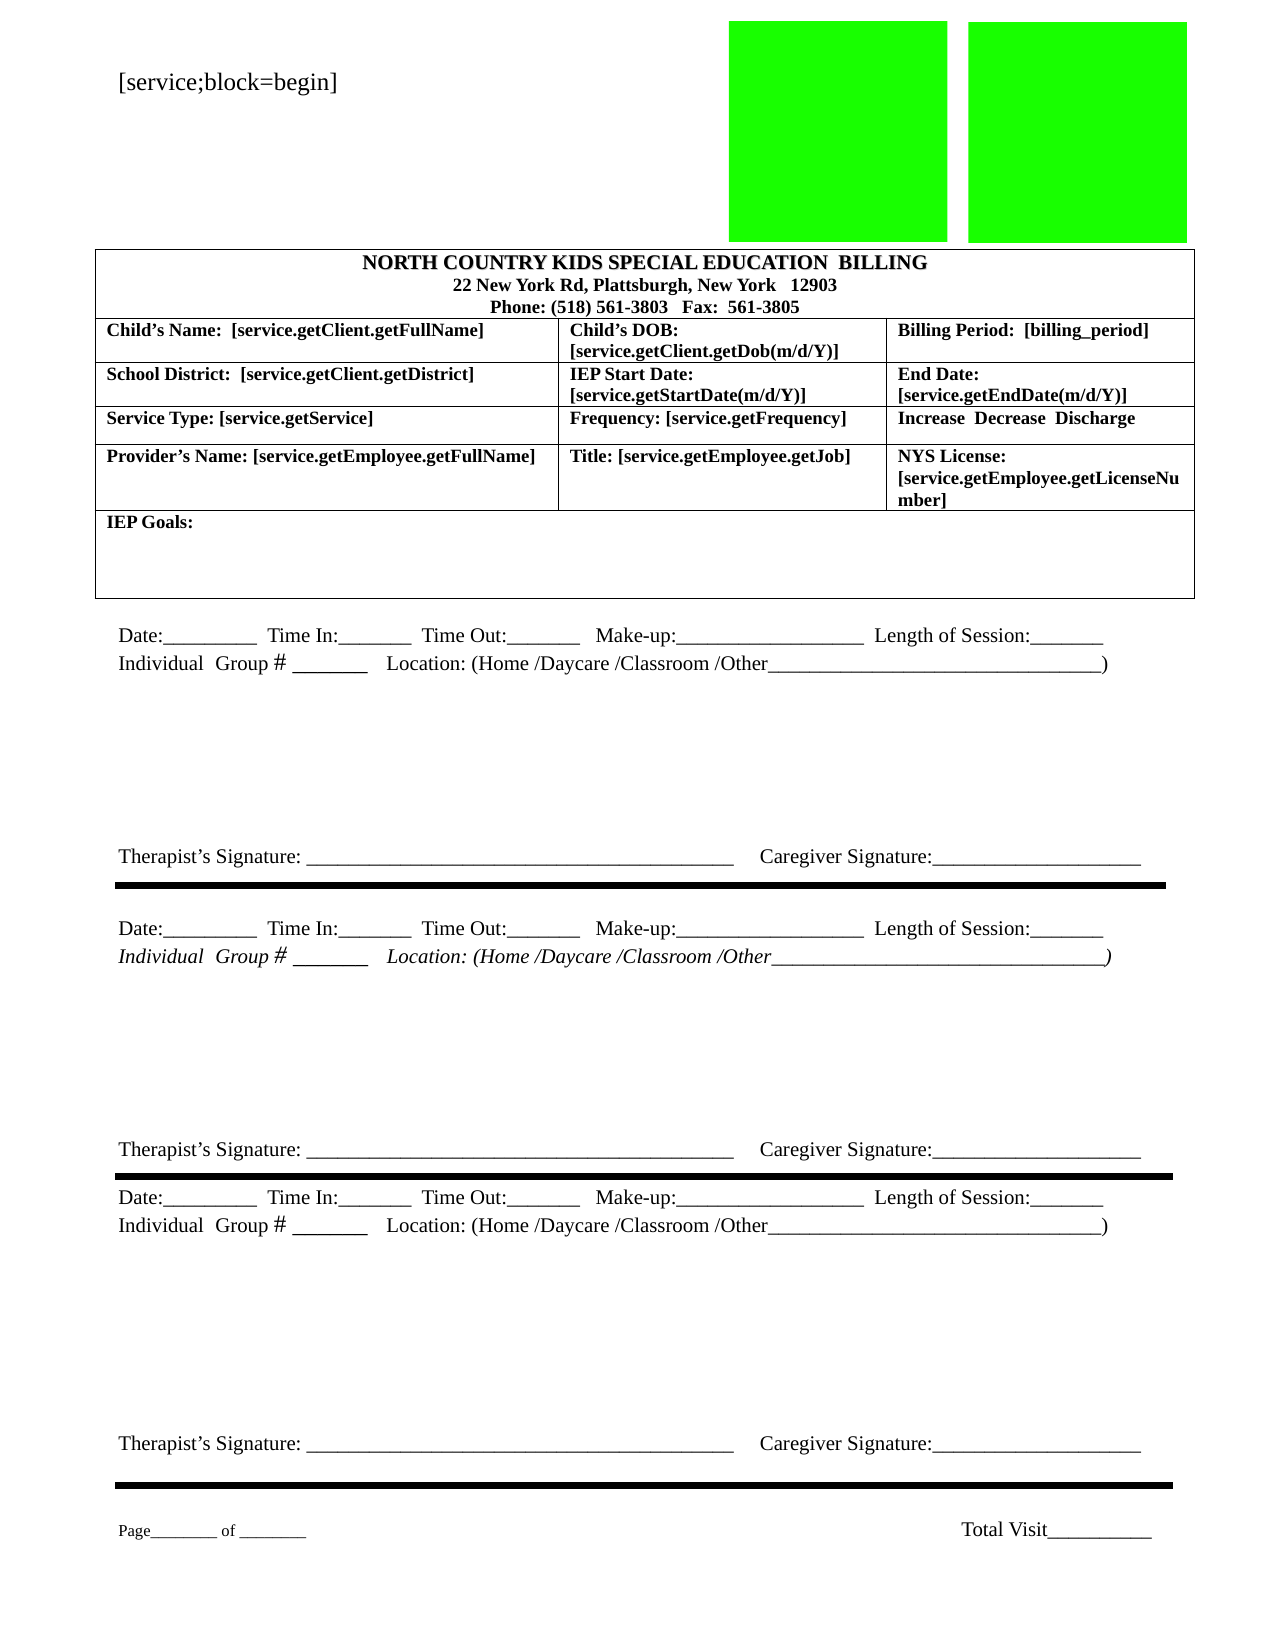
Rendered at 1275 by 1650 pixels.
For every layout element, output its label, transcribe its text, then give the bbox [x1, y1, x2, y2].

text Date:_________ Time In:_______ Time Out:_______ Make-up:__________________ Length of Session:_______ [118, 622, 1157, 647]
table_cell School District: [service.getClient.getDistrict] [96, 363, 558, 406]
text Therapist’s Signature: _________________________________________ Caregiver Signature:____________________ [118, 1431, 1157, 1455]
text Therapist’s Signature: _________________________________________ Caregiver Signature:____________________ [118, 844, 1157, 868]
table_cell Child’s DOB: [service.getClient.getDob(m/d/Y)] [559, 319, 886, 362]
text [948, 67, 968, 96]
table_cell IEP Start Date: [service.getStartDate(m/d/Y)] [559, 363, 886, 406]
text [service;block=begin] [118, 67, 728, 96]
table_cell Billing Period: [billing_period] [887, 319, 1194, 362]
table_cell End Date: [service.getEndDate(m/d/Y)] [887, 363, 1194, 406]
text Therapist’s Signature: _________________________________________ Caregiver Signature:____________________ [118, 1137, 1157, 1161]
table_cell Frequency: [service.getFrequency] [559, 407, 886, 444]
text Page________ of ________ Total Visit__________ [118, 1517, 1157, 1541]
text Individual ⁭ Group # ______ Location: (Home ⁭/Daycare ⁭/Classroom ⁭/Other⁭________________________________) [118, 647, 1157, 675]
table_cell Title: [service.getEmployee.getJob] [559, 445, 886, 510]
text Individual ⁭ Group # ______ Location: (Home ⁭/Daycare ⁭/Classroom ⁭/Other⁭________________________________) [118, 940, 1157, 969]
table_cell Provider’s Name: [service.getEmployee.getFullName] [96, 445, 558, 510]
text Date:_________ Time In:_______ Time Out:_______ Make-up:__________________ Length of Session:_______ [118, 916, 1157, 940]
table_cell NYS License: [service.getEmployee.getLicenseNumber] [887, 445, 1194, 510]
table_cell Service Type: [service.getService] [96, 407, 558, 444]
table_cell Child’s Name: [service.getClient.getFullName] [96, 319, 558, 362]
table_cell Increase ⁭ Decrease ⁭ Discharge ⁭ [887, 407, 1194, 444]
picture [968, 22, 1187, 243]
table_cell IEP Goals: [96, 511, 1194, 597]
picture [728, 21, 948, 242]
table_header NORTH COUNTRY KIDS SPECIAL EDUCATION BILLING 22 New York Rd, Plattsburgh, New York 12903 Phone: (518) 561-3803 Fax: 561-3805 [96, 250, 1194, 317]
text Date:_________ Time In:_______ Time Out:_______ Make-up:__________________ Length of Session:_______ [118, 1185, 1157, 1209]
text Individual ⁭ Group # ______ Location: (Home ⁭/Daycare ⁭/Classroom ⁭/Other⁭________________________________) [118, 1209, 1157, 1238]
